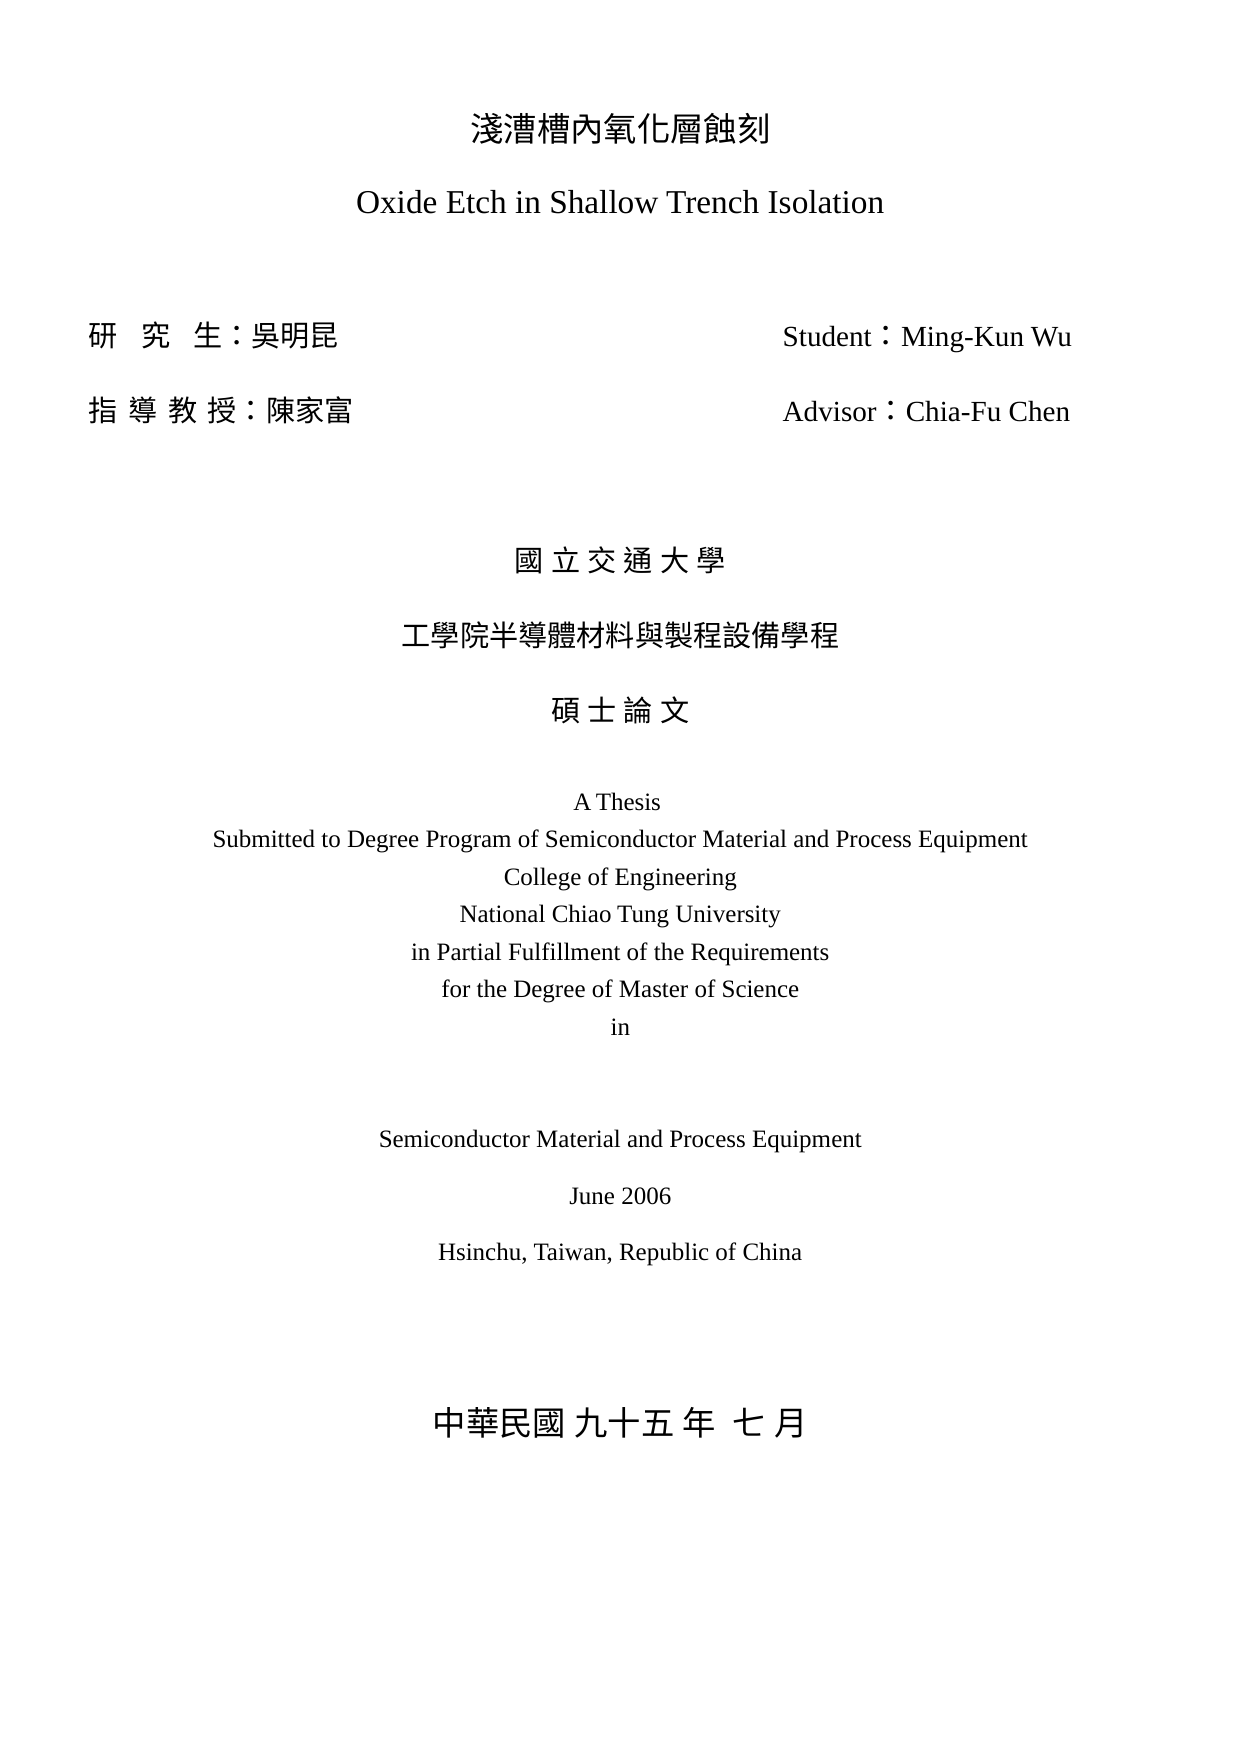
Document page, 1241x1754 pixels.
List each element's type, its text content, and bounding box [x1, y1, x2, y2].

text 中華民國 九十五 年 七 月 [89, 1383, 1152, 1458]
text Semiconductor Material and Process Equipment [89, 1121, 1152, 1158]
text 指導教授：陳家富 Advisor：Chia-Fu Chen [89, 371, 1152, 446]
text A Thesis [89, 783, 1152, 821]
text June 2006 [89, 1177, 1152, 1214]
text National Chiao Tung University [89, 896, 1152, 933]
text for the Degree of Master of Science [89, 971, 1152, 1008]
text Oxide Etch in Shallow Trench Isolation [89, 183, 1152, 221]
text 碩 士 論 文 [89, 671, 1152, 746]
text 研究生：吳明昆 Student：Ming-Kun Wu [89, 296, 1152, 371]
text in [89, 1008, 1152, 1046]
subtitle Submitted to Degree Program of Semiconductor Material and Process Equipment [89, 821, 1152, 858]
text College of Engineering [89, 858, 1152, 896]
text Hsinchu, Taiwan, Republic of China [89, 1233, 1152, 1271]
text 工學院半導體材料與製程設備學程 [89, 596, 1152, 671]
text in Partial Fulfillment of the Requirements [89, 933, 1152, 971]
text 淺漕槽內氧化層蝕刻 [89, 89, 1152, 164]
text 國 立 交 通 大 學 [89, 521, 1152, 596]
